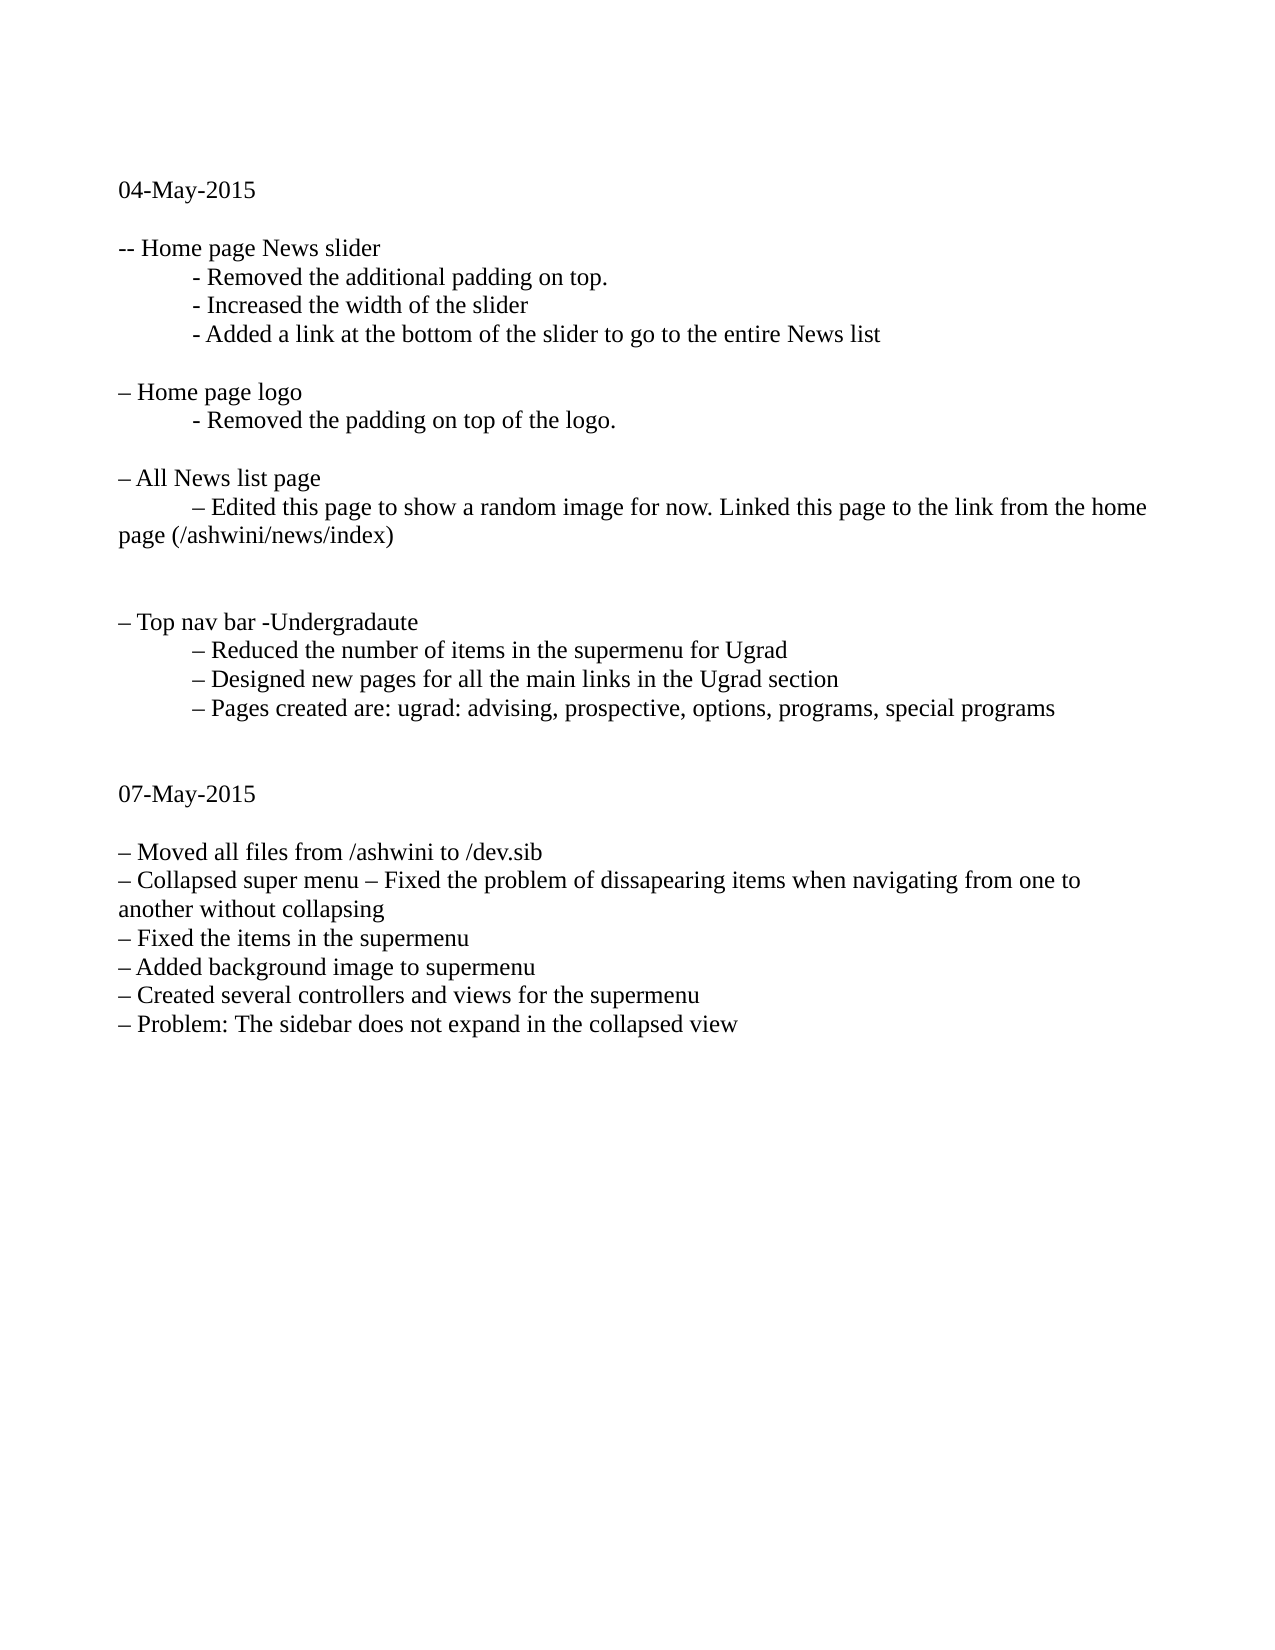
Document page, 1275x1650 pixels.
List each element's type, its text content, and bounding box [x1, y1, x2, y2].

text – Edited this page to show a random image for now. Linked this page to the link from the home page (/ashwini/news/index) [118, 492, 1157, 549]
text – Designed new pages for all the main links in the Ugrad section [118, 664, 1157, 693]
text 07-May-2015 [118, 779, 1157, 808]
text – Problem: The sidebar does not expand in the collapsed view [118, 1009, 1157, 1038]
text -- Home page News slider [118, 233, 1157, 262]
text - Increased the width of the slider [118, 291, 1157, 319]
text – Top nav bar -Undergradaute [118, 607, 1157, 636]
text – Reduced the number of items in the supermenu for Ugrad [118, 636, 1157, 664]
text – Pages created are: ugrad: advising, prospective, options, programs, special programs [118, 693, 1157, 722]
text – Home page logo [118, 377, 1157, 406]
text – Fixed the items in the supermenu [118, 923, 1157, 952]
text – All News list page [118, 463, 1157, 492]
text - Removed the additional padding on top. [118, 262, 1157, 291]
text – Collapsed super menu – Fixed the problem of dissapearing items when navigating from one to another without collapsing [118, 866, 1157, 923]
text 04-May-2015 [118, 176, 1157, 204]
text – Created several controllers and views for the supermenu [118, 981, 1157, 1009]
text - Added a link at the bottom of the slider to go to the entire News list [118, 319, 1157, 348]
text – Moved all files from /ashwini to /dev.sib [118, 837, 1157, 866]
text – Added background image to supermenu [118, 952, 1157, 981]
text - Removed the padding on top of the logo. [118, 406, 1157, 434]
